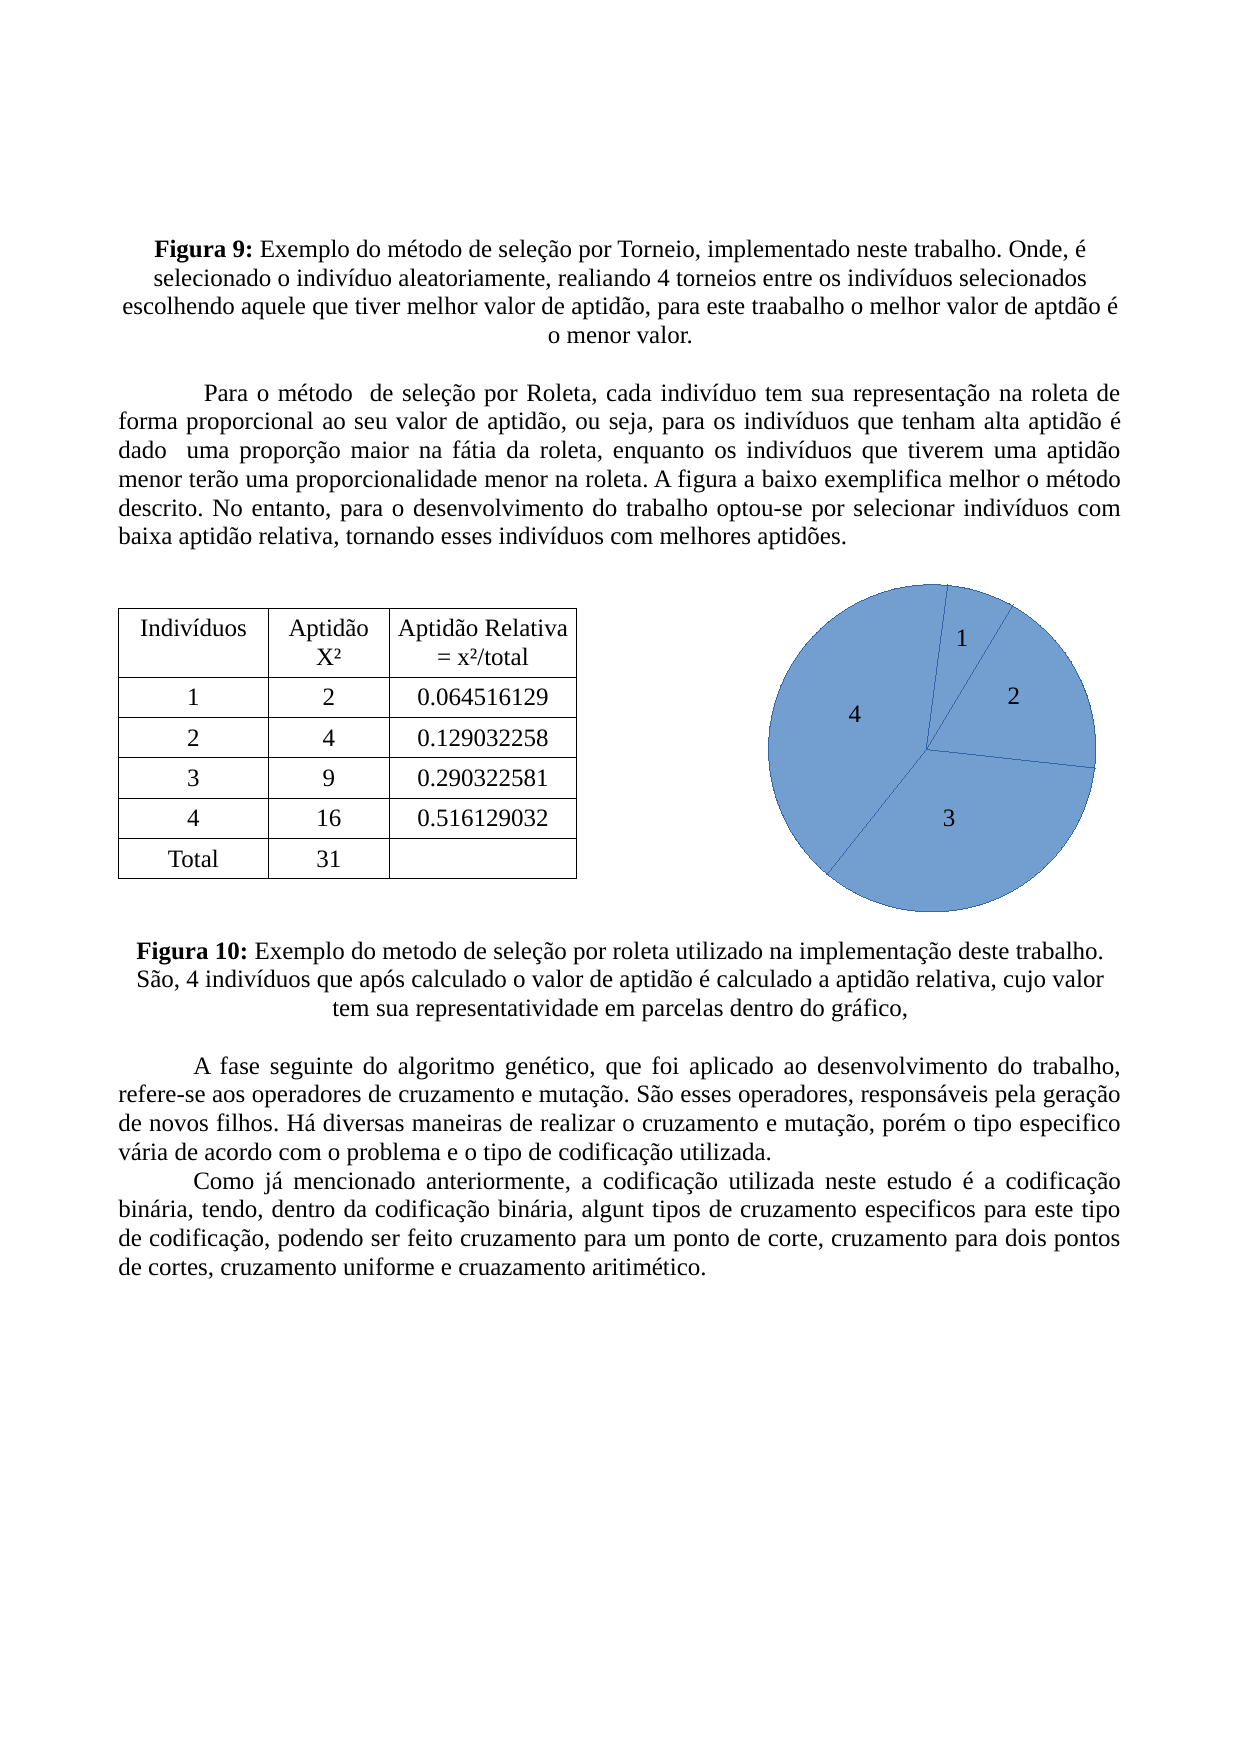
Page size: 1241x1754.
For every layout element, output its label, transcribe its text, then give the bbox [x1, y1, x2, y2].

table_cell 16 [269, 799, 389, 838]
table_header Indivíduos [119, 609, 268, 677]
table_cell 0.516129032 [390, 799, 576, 838]
table_cell Total [119, 839, 268, 878]
table_cell 9 [269, 758, 389, 798]
table_cell 0.129032258 [390, 718, 576, 757]
table_cell 2 [269, 678, 389, 717]
table_header Aptidão X² [269, 609, 389, 677]
text Figura 9: Exemplo do método de seleção por Torneio, implementado neste trabalho. Onde, é selecionado o indivíduo aleatoriamente, realiando 4 torneios entre os indivíduos selecionados escolhendo aquele que tiver melhor valor de aptidão, para este traabalho o melhor valor de aptdão é o menor valor. [118, 234, 1122, 349]
table_cell 3 [119, 758, 268, 798]
table_cell 1 [119, 678, 268, 717]
table_cell 0.064516129 [390, 678, 576, 717]
text A fase seguinte do algoritmo genético, que foi aplicado ao desenvolvimento do trabalho, refere-se aos operadores de cruzamento e mutação. São esses operadores, responsáveis pela geração de novos filhos. Há diversas maneiras de realizar o cruzamento e mutação, porém o tipo especifico vária de acordo com o problema e o tipo de codificação utilizada. [118, 1051, 1122, 1166]
table_cell [390, 839, 576, 878]
table_cell 4 [119, 799, 268, 838]
table_cell 2 [119, 718, 268, 757]
text Para o método de seleção por Roleta, cada indivíduo tem sua representação na roleta de forma proporcional ao seu valor de aptidão, ou seja, para os indivíduos que tenham alta aptidão é dado uma proporção maior na fátia da roleta, enquanto os indivíduos que tiverem uma aptidão menor terão uma proporcionalidade menor na roleta. A figura a baixo exemplifica melhor o método descrito. No entanto, para o desenvolvimento do trabalho optou-se por selecionar indivíduos com baixa aptidão relativa, tornando esses indivíduos com melhores aptidões. [118, 378, 1122, 550]
text Figura 10: Exemplo do metodo de seleção por roleta utilizado na implementação deste trabalho. São, 4 indivíduos que após calculado o valor de aptidão é calculado a aptidão relativa, cujo valor tem sua representatividade em parcelas dentro do gráfico, [118, 936, 1122, 1022]
table_cell 4 [269, 718, 389, 757]
table_header Aptidão Relativa = x²/total [390, 609, 576, 677]
text Como já mencionado anteriormente, a codificação utilizada neste estudo é a codificação binária, tendo, dentro da codificação binária, algunt tipos de cruzamento especificos para este tipo de codificação, podendo ser feito cruzamento para um ponto de corte, cruzamento para dois pontos de cortes, cruzamento uniforme e cruazamento aritimético. [118, 1166, 1122, 1281]
table_cell 0.290322581 [390, 758, 576, 798]
table_cell 31 [269, 839, 389, 878]
